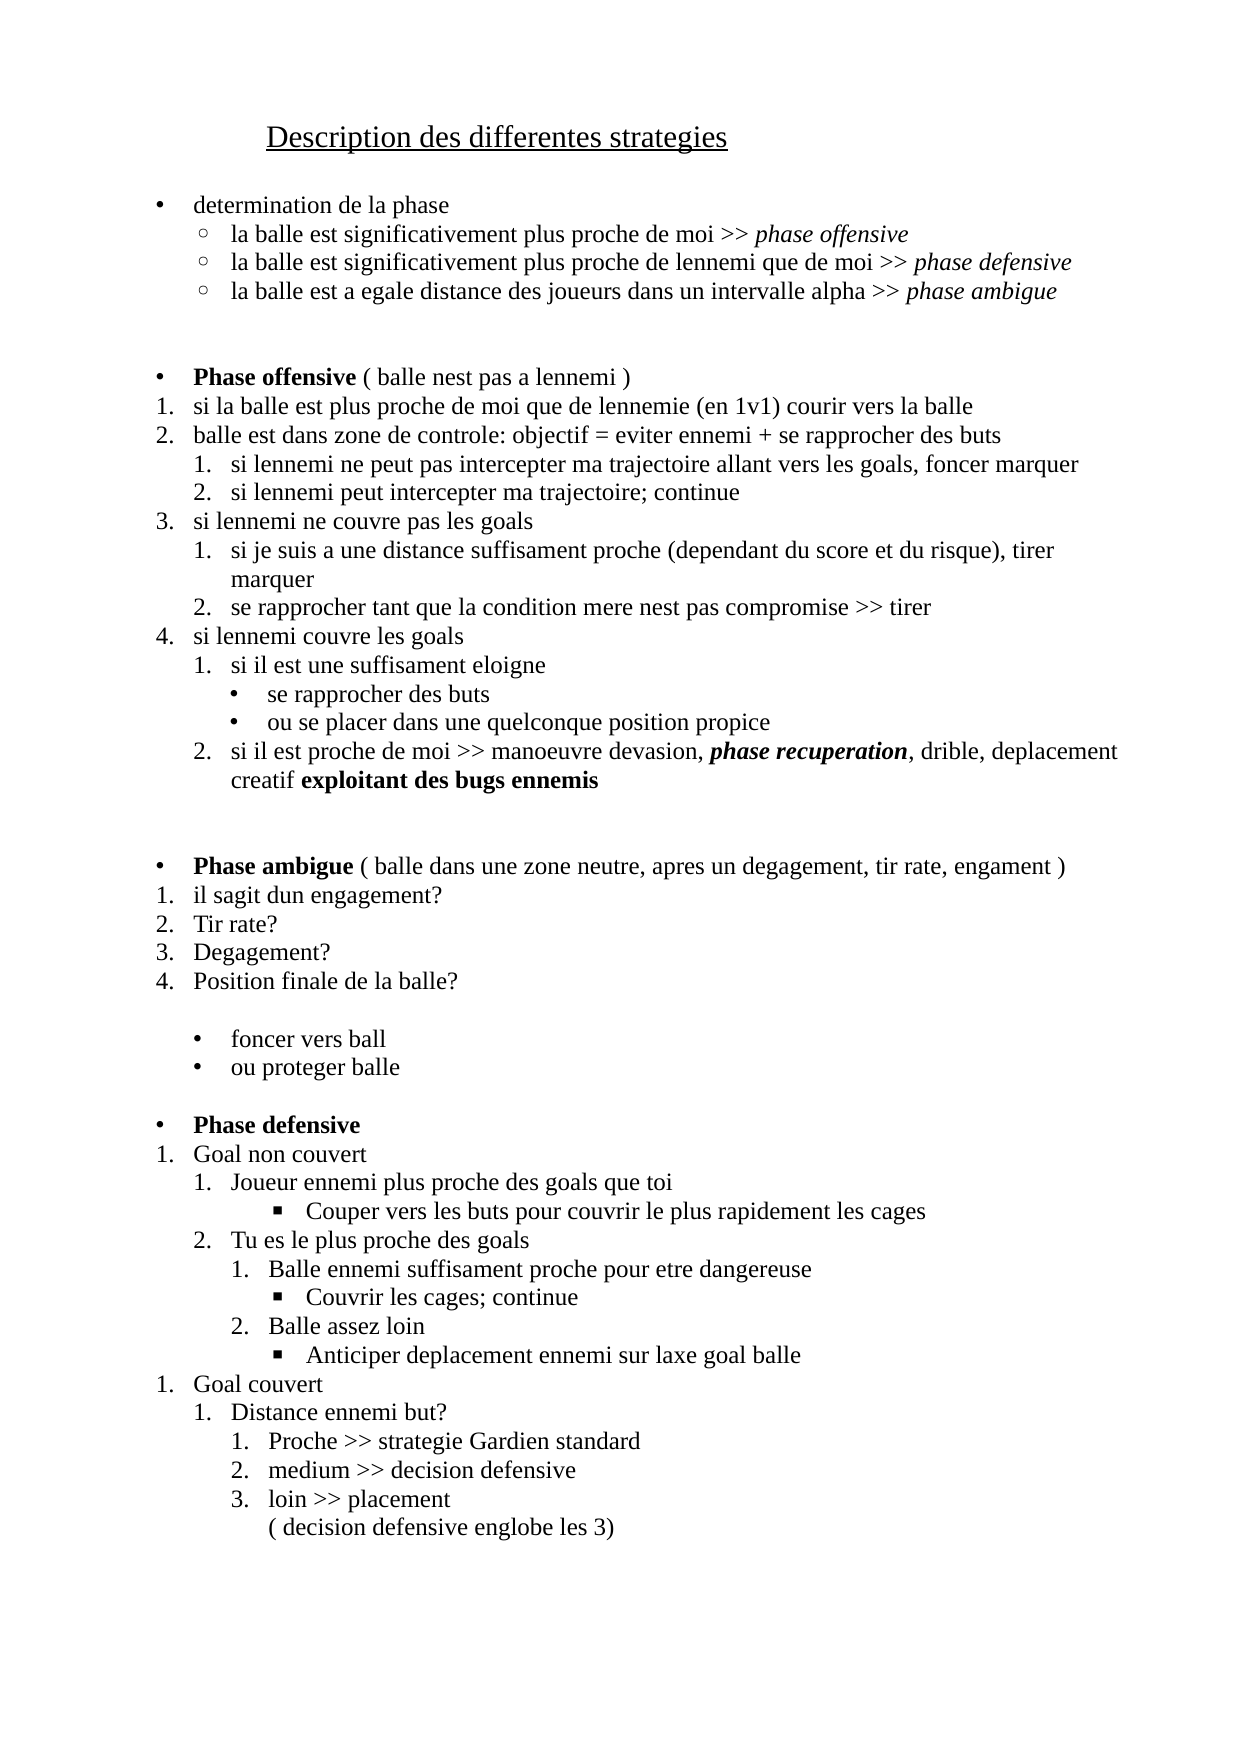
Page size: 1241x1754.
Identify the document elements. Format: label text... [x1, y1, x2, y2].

list Phase offensive ( balle nest pas a lennemi ) [156, 362, 1122, 391]
list la balle est a egale distance des joueurs dans un intervalle alpha >> phase ambigue [193, 276, 1122, 305]
list Balle assez loin [231, 1311, 1122, 1340]
list Couper vers les buts pour couvrir le plus rapidement les cages [268, 1196, 1122, 1225]
text Description des differentes strategies [118, 118, 1122, 154]
list Couvrir les cages; continue [268, 1282, 1122, 1311]
list si la balle est plus proche de moi que de lennemie (en 1v1) courir vers la balle [156, 391, 1122, 420]
list se rapprocher tant que la condition mere nest pas compromise >> tirer [193, 592, 1122, 621]
list determination de la phase [156, 190, 1122, 219]
list Phase ambigue ( balle dans une zone neutre, apres un degagement, tir rate, engament ) [156, 851, 1122, 880]
list si lennemi peut intercepter ma trajectoire; continue [193, 477, 1122, 506]
list la balle est significativement plus proche de moi >> phase offensive [193, 219, 1122, 247]
list Position finale de la balle? [156, 966, 1122, 995]
list Tir rate? [156, 909, 1122, 937]
list il sagit dun engagement? [156, 880, 1122, 909]
list Goal non couvert [156, 1139, 1122, 1167]
list Proche >> strategie Gardien standard [231, 1426, 1122, 1455]
list la balle est significativement plus proche de lennemi que de moi >> phase defensive [193, 247, 1122, 276]
list si il est une suffisament eloigne [193, 650, 1122, 679]
list si lennemi ne couvre pas les goals [156, 506, 1122, 535]
list Distance ennemi but? [193, 1397, 1122, 1426]
list si lennemi ne peut pas intercepter ma trajectoire allant vers les goals, foncer marquer [193, 449, 1122, 477]
list balle est dans zone de controle: objectif = eviter ennemi + se rapprocher des buts [156, 420, 1122, 449]
list si lennemi couvre les goals [156, 621, 1122, 650]
list Tu es le plus proche des goals [193, 1225, 1122, 1254]
list Degagement? [156, 937, 1122, 966]
list ( decision defensive englobe les 3) [231, 1512, 1122, 1541]
list foncer vers ball [193, 1024, 1122, 1052]
list Balle ennemi suffisament proche pour etre dangereuse [231, 1254, 1122, 1282]
list se rapprocher des buts [229, 679, 1122, 707]
list Joueur ennemi plus proche des goals que toi [193, 1167, 1122, 1196]
list ou proteger balle [193, 1052, 1122, 1081]
list si je suis a une distance suffisament proche (dependant du score et du risque), tirer marquer [193, 535, 1122, 592]
list Anticiper deplacement ennemi sur laxe goal balle [268, 1340, 1122, 1369]
list ou se placer dans une quelconque position propice [229, 707, 1122, 736]
list si il est proche de moi >> manoeuvre devasion, phase recuperation, drible, deplacement creatif exploitant des bugs ennemis [193, 736, 1122, 794]
list loin >> placement [231, 1484, 1122, 1512]
list Phase defensive [156, 1110, 1122, 1139]
list Goal couvert [156, 1369, 1122, 1397]
list medium >> decision defensive [231, 1455, 1122, 1484]
